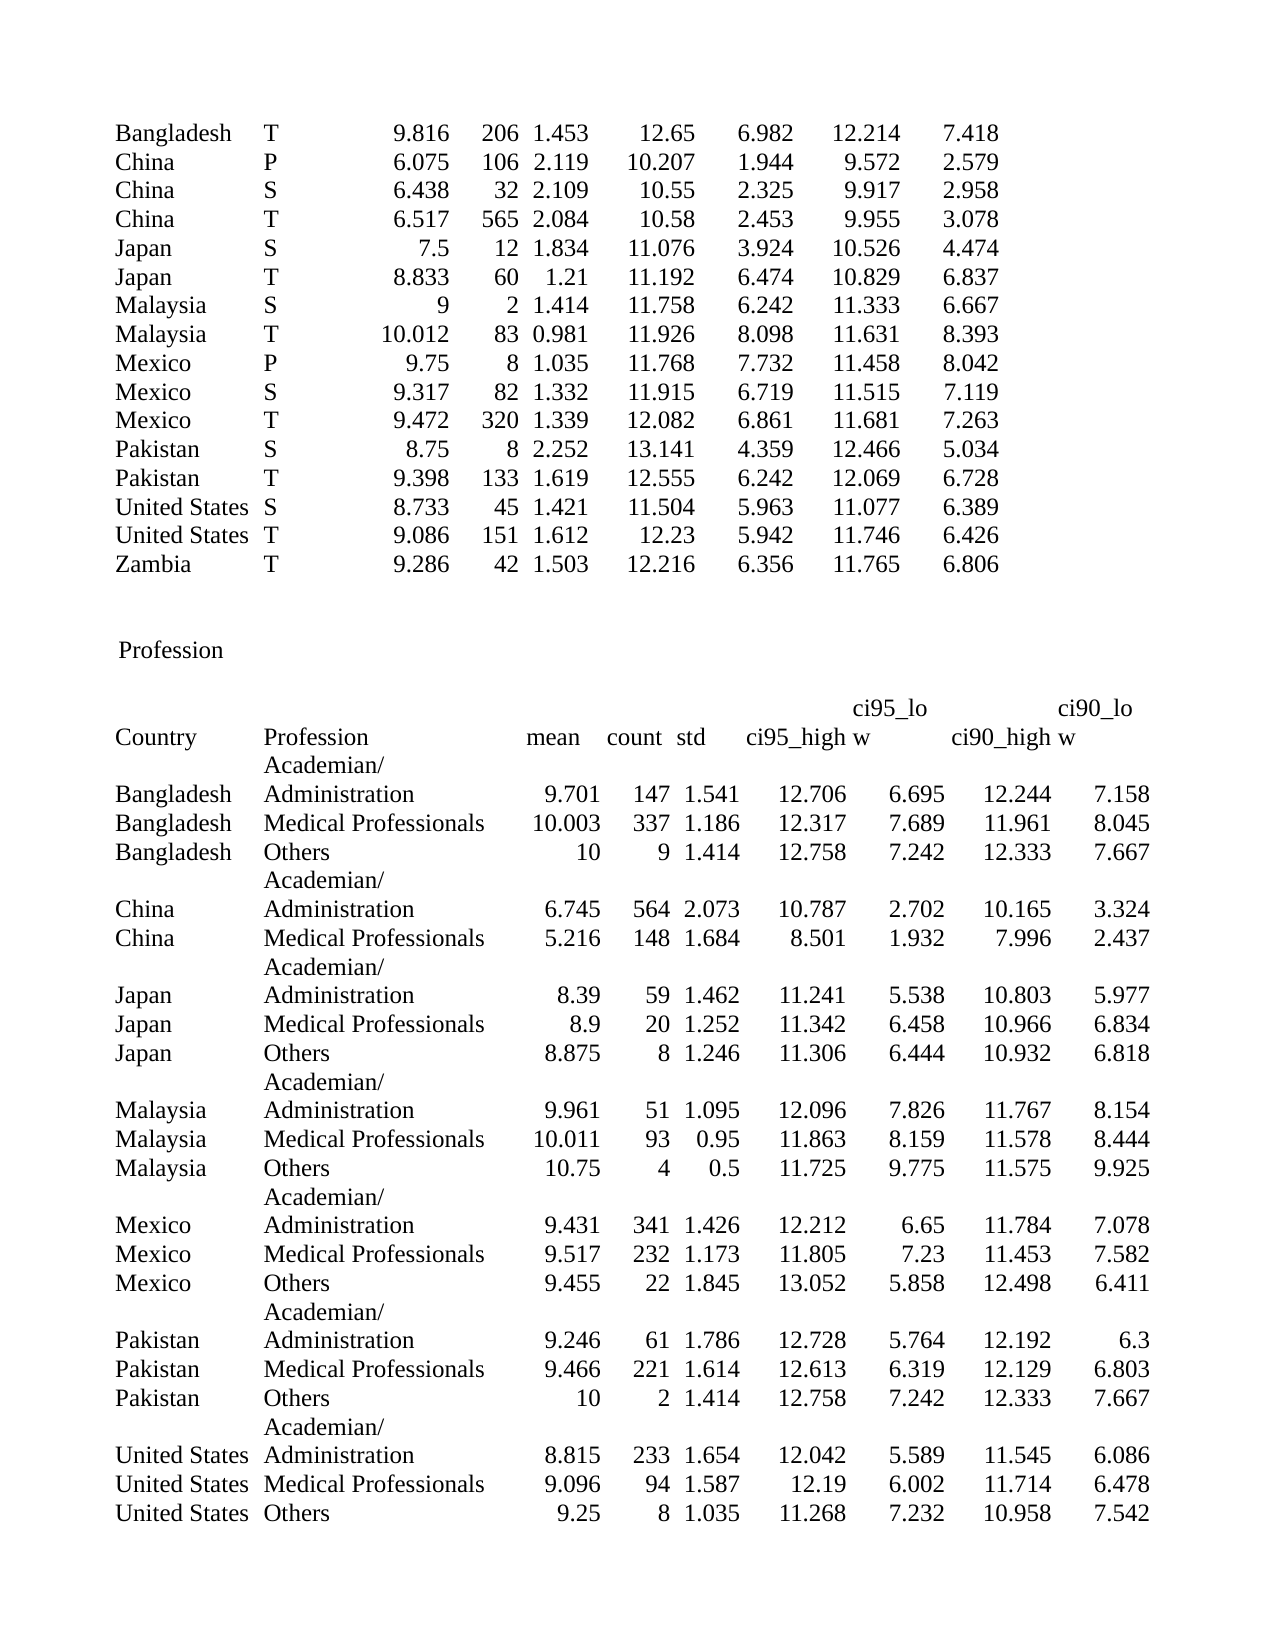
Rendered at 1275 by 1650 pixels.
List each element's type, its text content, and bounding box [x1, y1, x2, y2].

table_cell 1.414 [522, 291, 592, 319]
table_cell 8.815 [523, 1412, 603, 1469]
table_cell China [112, 204, 260, 233]
table_cell 9.455 [523, 1268, 603, 1297]
table_cell 4.474 [903, 233, 1002, 262]
table_cell 1.614 [673, 1354, 743, 1383]
table_cell Malaysia [112, 319, 260, 348]
table_cell 11.076 [592, 233, 698, 262]
table_cell Japan [112, 1009, 260, 1038]
table_cell Japan [112, 262, 260, 291]
table_cell 6.728 [903, 463, 1002, 492]
table_cell 82 [453, 377, 522, 406]
table_cell 1.619 [522, 463, 592, 492]
table_cell 6.695 [849, 751, 948, 808]
table_cell China [112, 923, 260, 952]
table_cell Medical Professionals [260, 1009, 523, 1038]
table_cell 12.758 [743, 1383, 849, 1412]
table_header Country [112, 693, 260, 751]
table_cell 11.765 [797, 549, 903, 578]
table_cell 1.173 [673, 1239, 743, 1268]
table_cell 11.453 [948, 1239, 1054, 1268]
table_cell 12.069 [797, 463, 903, 492]
table_cell Pakistan [112, 463, 260, 492]
table_cell Mexico [112, 348, 260, 377]
table_cell 2.325 [698, 176, 797, 204]
table_cell T [260, 463, 372, 492]
table_cell 5.216 [523, 923, 603, 952]
table_cell S [260, 434, 372, 463]
table_cell 11.714 [948, 1469, 1054, 1498]
table_cell 7.158 [1055, 751, 1153, 808]
table_cell 5.538 [849, 952, 948, 1009]
table_cell 7.582 [1055, 1239, 1153, 1268]
table_cell 7.119 [903, 377, 1002, 406]
table_cell 11.306 [743, 1038, 849, 1067]
table_cell 1.684 [673, 923, 743, 952]
table_cell 5.942 [698, 521, 797, 549]
table_cell 1.612 [522, 521, 592, 549]
table_cell 13.052 [743, 1268, 849, 1297]
table_cell Others [260, 1038, 523, 1067]
table_cell 2.084 [522, 204, 592, 233]
table_cell 1.035 [673, 1498, 743, 1527]
table_cell 6.242 [698, 291, 797, 319]
table_cell Academian/Administration [260, 952, 523, 1009]
table_cell 10.55 [592, 176, 698, 204]
table_cell 11.784 [948, 1182, 1054, 1239]
table_cell 1.414 [673, 1383, 743, 1412]
table_cell United States [112, 1412, 260, 1469]
table_cell 6.458 [849, 1009, 948, 1038]
table_cell 5.858 [849, 1268, 948, 1297]
table_cell 94 [604, 1469, 673, 1498]
table_cell United States [112, 492, 260, 521]
table_cell T [260, 406, 372, 434]
table_cell Japan [112, 1038, 260, 1067]
table_cell 0.981 [522, 319, 592, 348]
table_cell 148 [604, 923, 673, 952]
table_cell 8.154 [1055, 1067, 1153, 1124]
table_cell 7.689 [849, 808, 948, 837]
table_cell 2.073 [673, 866, 743, 923]
table_cell 2.453 [698, 204, 797, 233]
table_cell 11.504 [592, 492, 698, 521]
table_cell 12.317 [743, 808, 849, 837]
table_cell Academian/Administration [260, 751, 523, 808]
table_cell Mexico [112, 1182, 260, 1239]
table_cell S [260, 291, 372, 319]
table_cell 5.034 [903, 434, 1002, 463]
table_cell 1.035 [522, 348, 592, 377]
table_cell 10 [523, 1383, 603, 1412]
table_cell 232 [604, 1239, 673, 1268]
table_cell 11.575 [948, 1153, 1054, 1182]
table_cell 42 [453, 549, 522, 578]
table_cell 9.572 [797, 147, 903, 176]
table_cell 6.002 [849, 1469, 948, 1498]
table_cell 13.141 [592, 434, 698, 463]
table_cell 6.667 [903, 291, 1002, 319]
table_cell 8.733 [372, 492, 452, 521]
table_cell 11.342 [743, 1009, 849, 1038]
table_header ci90_low [1055, 693, 1153, 751]
table_cell 12.096 [743, 1067, 849, 1124]
table_cell 8.501 [743, 923, 849, 952]
table_cell 9.917 [797, 176, 903, 204]
table_cell 1.21 [522, 262, 592, 291]
table_cell 12.555 [592, 463, 698, 492]
table_cell 11.767 [948, 1067, 1054, 1124]
table_cell 9.701 [523, 751, 603, 808]
table_cell 7.23 [849, 1239, 948, 1268]
table_cell 7.242 [849, 1383, 948, 1412]
table_cell United States [112, 521, 260, 549]
table_cell 12 [453, 233, 522, 262]
table_cell Academian/Administration [260, 1182, 523, 1239]
table_header Profession [260, 693, 523, 751]
table_cell 221 [604, 1354, 673, 1383]
table_cell 1.246 [673, 1038, 743, 1067]
table_cell Bangladesh [112, 808, 260, 837]
table_cell 7.667 [1055, 1383, 1153, 1412]
table_cell 11.077 [797, 492, 903, 521]
table_cell Mexico [112, 377, 260, 406]
table_cell 2 [453, 291, 522, 319]
table_cell 320 [453, 406, 522, 434]
table_cell 106 [453, 147, 522, 176]
table_cell T [260, 521, 372, 549]
table_cell Mexico [112, 1268, 260, 1297]
table_cell 11.268 [743, 1498, 849, 1527]
table_cell 10.966 [948, 1009, 1054, 1038]
table_cell 45 [453, 492, 522, 521]
table_cell 12.19 [743, 1469, 849, 1498]
table_cell 12.082 [592, 406, 698, 434]
table_cell 9 [604, 837, 673, 866]
table_cell 9.961 [523, 1067, 603, 1124]
table_cell Academian/Administration [260, 1297, 523, 1354]
table_cell Japan [112, 233, 260, 262]
table_cell 6.086 [1055, 1412, 1153, 1469]
table_cell 8.444 [1055, 1124, 1153, 1153]
table_cell Pakistan [112, 1354, 260, 1383]
table_header mean [523, 693, 603, 751]
table_cell 11.545 [948, 1412, 1054, 1469]
table_cell 5.963 [698, 492, 797, 521]
table_cell 1.944 [698, 147, 797, 176]
table_cell 6.517 [372, 204, 452, 233]
table_header count [604, 693, 673, 751]
table_cell T [260, 549, 372, 578]
table_cell 8 [604, 1498, 673, 1527]
table_cell S [260, 377, 372, 406]
table_cell 9 [372, 291, 452, 319]
table_cell 6.745 [523, 866, 603, 923]
table_cell T [260, 319, 372, 348]
table_cell 10.207 [592, 147, 698, 176]
table_cell Others [260, 1153, 523, 1182]
table_cell 12.466 [797, 434, 903, 463]
table_cell 60 [453, 262, 522, 291]
table_cell 6.356 [698, 549, 797, 578]
table_cell P [260, 348, 372, 377]
table_cell 3.078 [903, 204, 1002, 233]
table_cell Others [260, 1268, 523, 1297]
table_cell 11.805 [743, 1239, 849, 1268]
table_cell Medical Professionals [260, 808, 523, 837]
table_cell Mexico [112, 1239, 260, 1268]
table_cell 1.252 [673, 1009, 743, 1038]
table_cell 6.818 [1055, 1038, 1153, 1067]
table_cell Malaysia [112, 291, 260, 319]
table_cell 2.252 [522, 434, 592, 463]
table_cell 10.526 [797, 233, 903, 262]
table_cell 9.398 [372, 463, 452, 492]
table_cell 59 [604, 952, 673, 1009]
table_cell 5.764 [849, 1297, 948, 1354]
table_cell 7.732 [698, 348, 797, 377]
table_cell 1.932 [849, 923, 948, 952]
table_cell 11.768 [592, 348, 698, 377]
table_cell 2.109 [522, 176, 592, 204]
table_cell 1.845 [673, 1268, 743, 1297]
table_cell P [260, 147, 372, 176]
table_cell 61 [604, 1297, 673, 1354]
table_cell 1.332 [522, 377, 592, 406]
table_cell 0.95 [673, 1124, 743, 1153]
table_cell Medical Professionals [260, 923, 523, 952]
table_cell Medical Professionals [260, 1354, 523, 1383]
table_cell 11.458 [797, 348, 903, 377]
table_cell 1.339 [522, 406, 592, 434]
table_cell 12.728 [743, 1297, 849, 1354]
table_cell 9.431 [523, 1182, 603, 1239]
table_cell 1.186 [673, 808, 743, 837]
table_cell 12.244 [948, 751, 1054, 808]
table_cell Medical Professionals [260, 1239, 523, 1268]
table_cell 147 [604, 751, 673, 808]
table_cell 1.786 [673, 1297, 743, 1354]
table_cell 9.466 [523, 1354, 603, 1383]
table_cell 8.9 [523, 1009, 603, 1038]
table_cell S [260, 176, 372, 204]
table_cell Medical Professionals [260, 1469, 523, 1498]
table_cell 10.829 [797, 262, 903, 291]
table_cell 7.542 [1055, 1498, 1153, 1527]
table_cell 11.192 [592, 262, 698, 291]
table_cell 12.214 [797, 118, 903, 147]
table_cell 10.803 [948, 952, 1054, 1009]
table_cell 8.75 [372, 434, 452, 463]
table_cell 4.359 [698, 434, 797, 463]
table_cell 12.613 [743, 1354, 849, 1383]
table_cell 12.758 [743, 837, 849, 866]
table_cell Mexico [112, 406, 260, 434]
table_cell Academian/Administration [260, 1412, 523, 1469]
table_cell 1.503 [522, 549, 592, 578]
table_cell 7.078 [1055, 1182, 1153, 1239]
table_cell 5.977 [1055, 952, 1153, 1009]
table_cell 12.498 [948, 1268, 1054, 1297]
table_cell 20 [604, 1009, 673, 1038]
table_cell 11.926 [592, 319, 698, 348]
table_cell Malaysia [112, 1153, 260, 1182]
table_cell 8.393 [903, 319, 1002, 348]
table_cell 6.806 [903, 549, 1002, 578]
table_cell 6.719 [698, 377, 797, 406]
table_cell 2 [604, 1383, 673, 1412]
table_cell 3.924 [698, 233, 797, 262]
table_cell 8 [604, 1038, 673, 1067]
table_cell 7.996 [948, 923, 1054, 952]
table_header ci90_high [948, 693, 1054, 751]
table_cell 2.579 [903, 147, 1002, 176]
text Profession [118, 636, 1157, 664]
table_cell 6.65 [849, 1182, 948, 1239]
table_cell 8.159 [849, 1124, 948, 1153]
table_cell Pakistan [112, 1383, 260, 1412]
table_cell 6.411 [1055, 1268, 1153, 1297]
table_cell 10.165 [948, 866, 1054, 923]
table_cell T [260, 204, 372, 233]
table_cell 12.129 [948, 1354, 1054, 1383]
table_cell Bangladesh [112, 118, 260, 147]
table_cell 10.958 [948, 1498, 1054, 1527]
table_cell 10 [523, 837, 603, 866]
table_cell 12.706 [743, 751, 849, 808]
table_cell 11.631 [797, 319, 903, 348]
table_cell 7.418 [903, 118, 1002, 147]
table_cell 1.587 [673, 1469, 743, 1498]
table_cell Others [260, 837, 523, 866]
table_cell Academian/Administration [260, 866, 523, 923]
table_cell 8.39 [523, 952, 603, 1009]
table_cell 12.216 [592, 549, 698, 578]
table_header ci95_low [849, 693, 948, 751]
table_cell 8.833 [372, 262, 452, 291]
table_cell 1.834 [522, 233, 592, 262]
table_cell 2.958 [903, 176, 1002, 204]
table_cell 6.834 [1055, 1009, 1153, 1038]
table_header std [673, 693, 743, 751]
table_cell 10.787 [743, 866, 849, 923]
table_cell Pakistan [112, 1297, 260, 1354]
table_cell S [260, 233, 372, 262]
table_cell 11.333 [797, 291, 903, 319]
table_cell 83 [453, 319, 522, 348]
table_cell 8.098 [698, 319, 797, 348]
table_cell 6.075 [372, 147, 452, 176]
table_cell 6.319 [849, 1354, 948, 1383]
table_cell 6.982 [698, 118, 797, 147]
table_cell 10.58 [592, 204, 698, 233]
table_cell Bangladesh [112, 751, 260, 808]
table_cell 4 [604, 1153, 673, 1182]
table_cell 9.286 [372, 549, 452, 578]
table_cell China [112, 147, 260, 176]
table_cell 11.515 [797, 377, 903, 406]
table_cell 2.119 [522, 147, 592, 176]
table_cell Malaysia [112, 1067, 260, 1124]
table_cell 10.75 [523, 1153, 603, 1182]
table_cell 9.816 [372, 118, 452, 147]
table_cell United States [112, 1498, 260, 1527]
table_cell 1.421 [522, 492, 592, 521]
table_cell 10.011 [523, 1124, 603, 1153]
table_cell 1.426 [673, 1182, 743, 1239]
table_cell 3.324 [1055, 866, 1153, 923]
table_cell 1.541 [673, 751, 743, 808]
table_cell 6.803 [1055, 1354, 1153, 1383]
table_cell 10.012 [372, 319, 452, 348]
table_cell 93 [604, 1124, 673, 1153]
table_cell Malaysia [112, 1124, 260, 1153]
table_cell T [260, 262, 372, 291]
table_cell China [112, 176, 260, 204]
table_cell 11.746 [797, 521, 903, 549]
table_cell 12.333 [948, 837, 1054, 866]
table_cell 11.758 [592, 291, 698, 319]
table_cell 9.75 [372, 348, 452, 377]
table_cell 8 [453, 348, 522, 377]
table_cell 133 [453, 463, 522, 492]
table_cell China [112, 866, 260, 923]
table_cell 8 [453, 434, 522, 463]
table_cell 12.23 [592, 521, 698, 549]
table_cell 7.263 [903, 406, 1002, 434]
table_cell 565 [453, 204, 522, 233]
table_cell T [260, 118, 372, 147]
table_cell Others [260, 1383, 523, 1412]
table_cell 6.426 [903, 521, 1002, 549]
table_cell 11.961 [948, 808, 1054, 837]
table_cell 11.681 [797, 406, 903, 434]
table_cell 1.414 [673, 837, 743, 866]
table_cell 7.667 [1055, 837, 1153, 866]
table_cell 7.826 [849, 1067, 948, 1124]
table_cell 9.955 [797, 204, 903, 233]
table_cell 9.086 [372, 521, 452, 549]
table_cell Pakistan [112, 434, 260, 463]
table_cell 6.837 [903, 262, 1002, 291]
table_cell Medical Professionals [260, 1124, 523, 1153]
table_cell 7.232 [849, 1498, 948, 1527]
table_cell 8.875 [523, 1038, 603, 1067]
table_cell 1.453 [522, 118, 592, 147]
table_cell 1.654 [673, 1412, 743, 1469]
table_cell 6.474 [698, 262, 797, 291]
table_cell Others [260, 1498, 523, 1527]
table_cell 337 [604, 808, 673, 837]
table_cell 22 [604, 1268, 673, 1297]
table_cell 7.5 [372, 233, 452, 262]
table_cell S [260, 492, 372, 521]
table_cell 341 [604, 1182, 673, 1239]
table_cell 0.5 [673, 1153, 743, 1182]
table_cell Academian/Administration [260, 1067, 523, 1124]
table_cell 9.096 [523, 1469, 603, 1498]
table_cell 8.045 [1055, 808, 1153, 837]
table_cell 9.472 [372, 406, 452, 434]
table_header ci95_high [743, 693, 849, 751]
table_cell 5.589 [849, 1412, 948, 1469]
table_cell 12.333 [948, 1383, 1054, 1412]
table_cell 7.242 [849, 837, 948, 866]
table_cell 9.517 [523, 1239, 603, 1268]
table_cell 10.932 [948, 1038, 1054, 1067]
table_cell 2.702 [849, 866, 948, 923]
table_cell 6.861 [698, 406, 797, 434]
table_cell 11.725 [743, 1153, 849, 1182]
table_cell 12.65 [592, 118, 698, 147]
table_cell Zambia [112, 549, 260, 578]
table_cell Bangladesh [112, 837, 260, 866]
table_cell 8.042 [903, 348, 1002, 377]
table_cell 6.438 [372, 176, 452, 204]
table_cell 564 [604, 866, 673, 923]
table_cell United States [112, 1469, 260, 1498]
table_cell 1.462 [673, 952, 743, 1009]
table_cell 32 [453, 176, 522, 204]
table_cell 9.246 [523, 1297, 603, 1354]
table_cell 6.3 [1055, 1297, 1153, 1354]
table_cell Japan [112, 952, 260, 1009]
table_cell 6.242 [698, 463, 797, 492]
table_cell 12.212 [743, 1182, 849, 1239]
table_cell 51 [604, 1067, 673, 1124]
table_cell 11.241 [743, 952, 849, 1009]
table_cell 6.389 [903, 492, 1002, 521]
table_cell 9.25 [523, 1498, 603, 1527]
table_cell 9.775 [849, 1153, 948, 1182]
table_cell 11.578 [948, 1124, 1054, 1153]
table_cell 9.925 [1055, 1153, 1153, 1182]
table_cell 151 [453, 521, 522, 549]
table_cell 233 [604, 1412, 673, 1469]
table_cell 6.444 [849, 1038, 948, 1067]
table_cell 11.915 [592, 377, 698, 406]
table_cell 12.192 [948, 1297, 1054, 1354]
table_cell 10.003 [523, 808, 603, 837]
table_cell 206 [453, 118, 522, 147]
table_cell 2.437 [1055, 923, 1153, 952]
table_cell 12.042 [743, 1412, 849, 1469]
table_cell 6.478 [1055, 1469, 1153, 1498]
table_cell 9.317 [372, 377, 452, 406]
table_cell 1.095 [673, 1067, 743, 1124]
table_cell 11.863 [743, 1124, 849, 1153]
